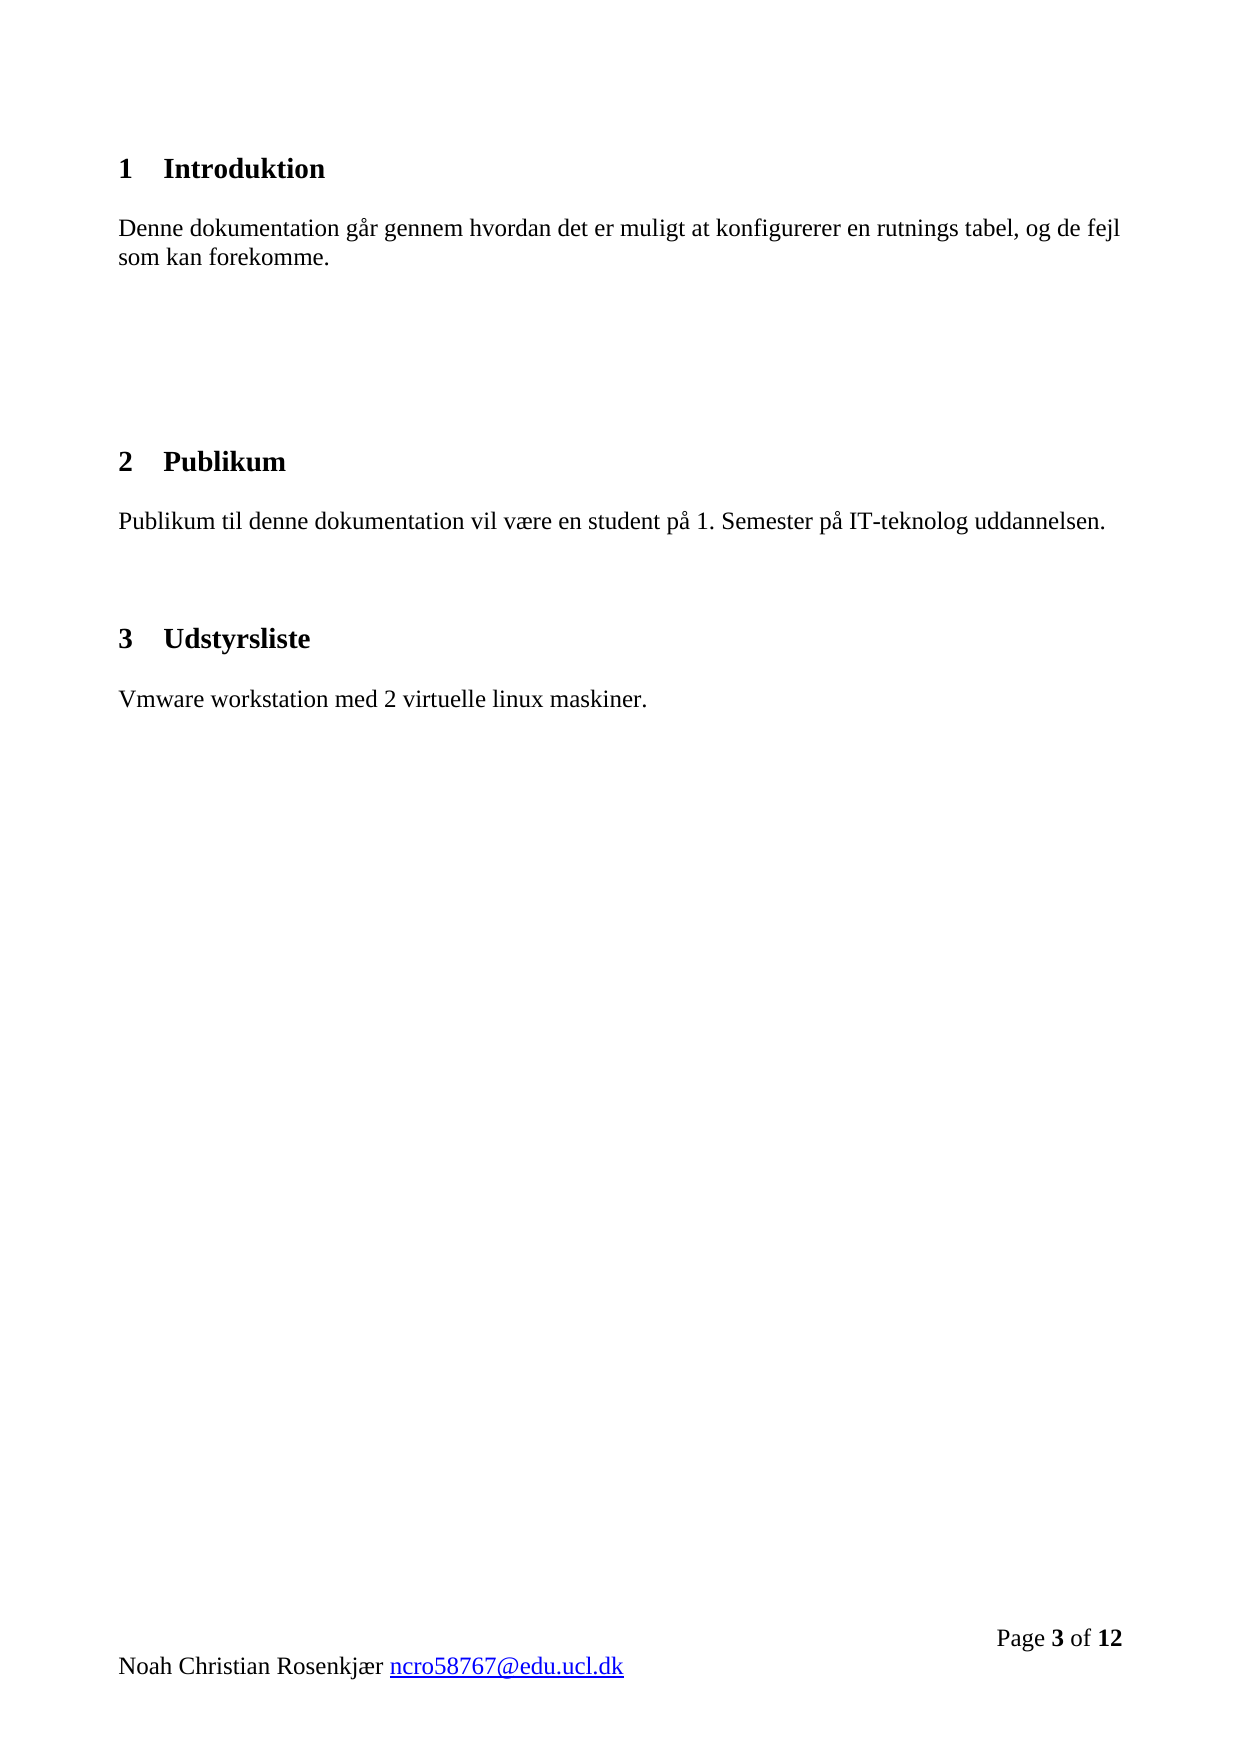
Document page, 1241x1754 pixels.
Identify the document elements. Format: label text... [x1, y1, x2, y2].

subtitle Udstyrsliste [118, 621, 1122, 655]
text Publikum til denne dokumentation vil være en student på 1. Semester på IT-teknolog uddannelsen. [118, 506, 1122, 535]
text Vmware workstation med 2 virtuelle linux maskiner. [118, 684, 1122, 712]
text Denne dokumentation går gennem hvordan det er muligt at konfigurerer en rutnings tabel, og de fejl som kan forekomme. [118, 213, 1122, 271]
subtitle Introduktion [118, 151, 1122, 184]
subtitle Publikum [118, 444, 1122, 477]
